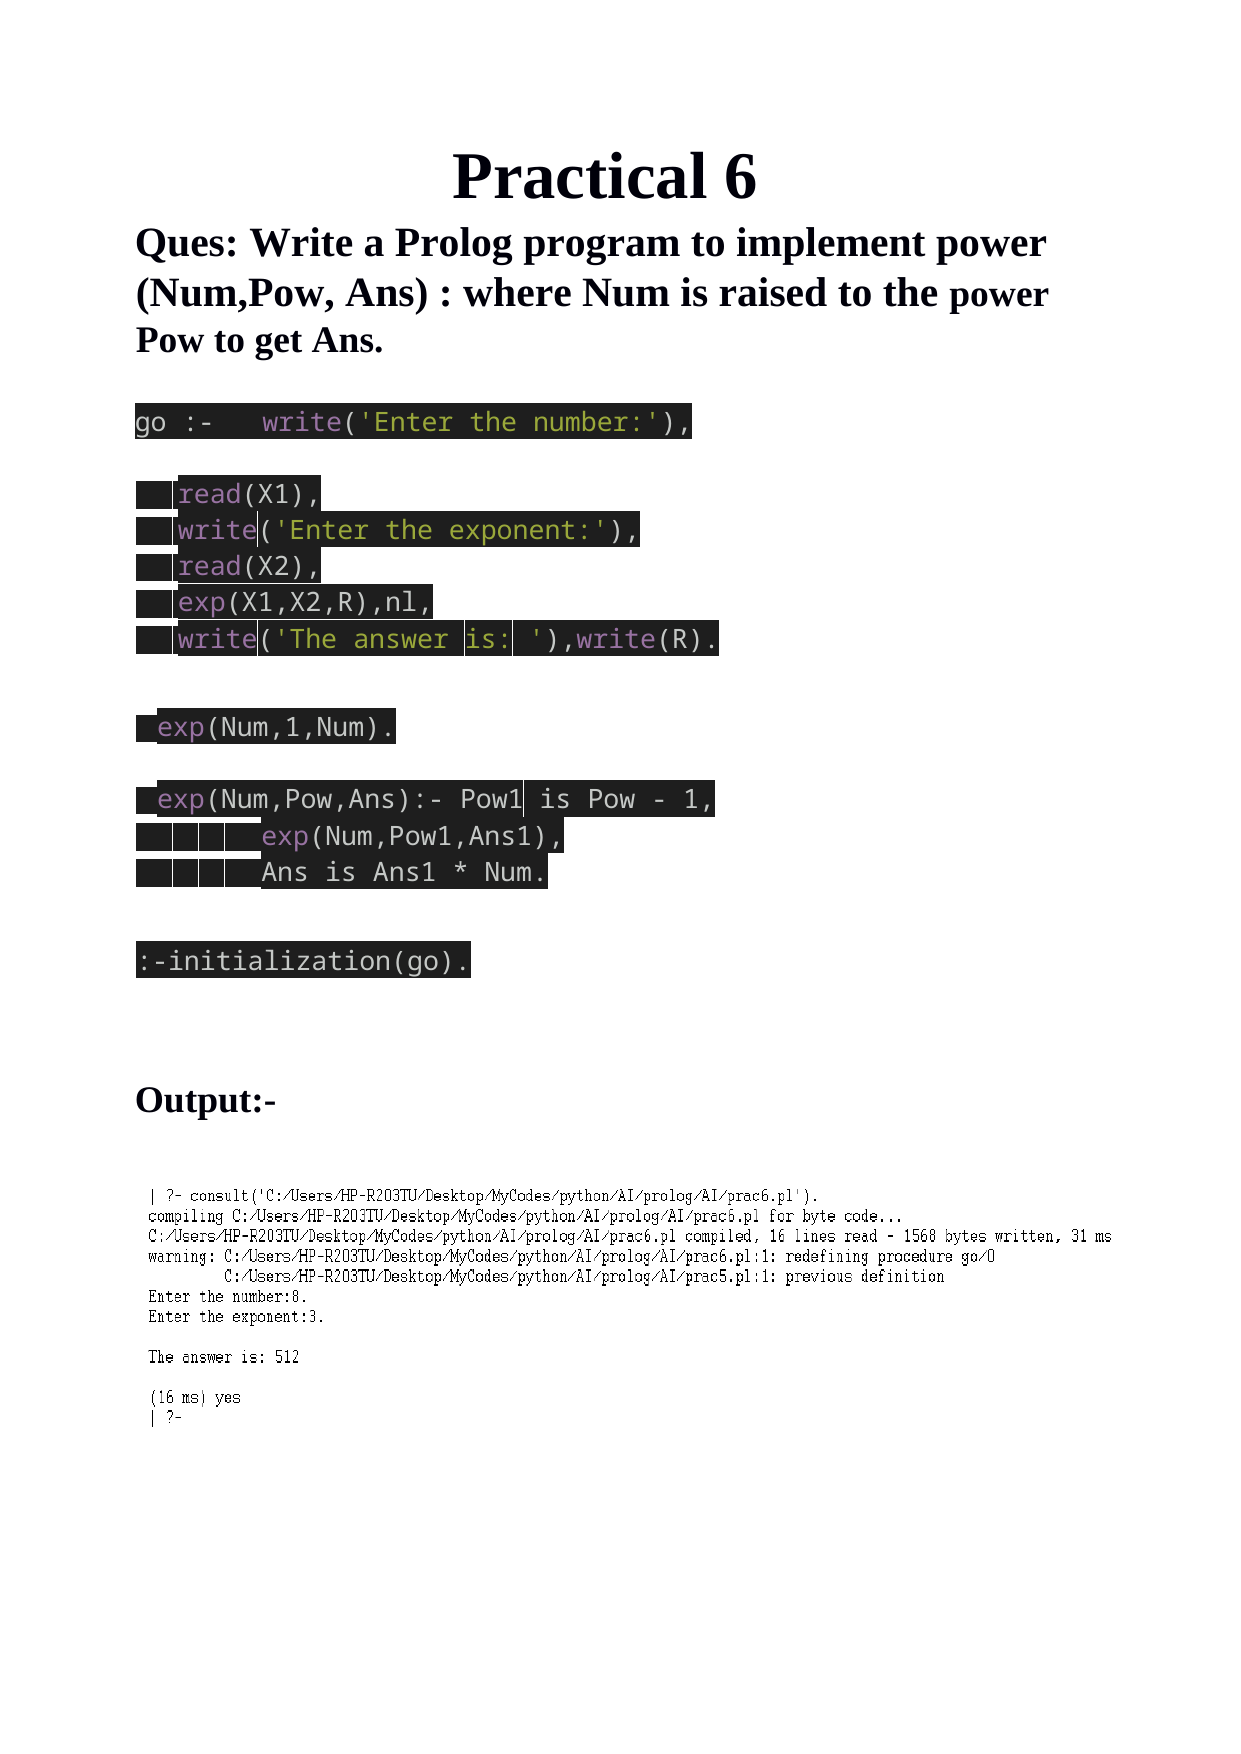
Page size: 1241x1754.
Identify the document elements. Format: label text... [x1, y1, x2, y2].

text Output:- [134, 1077, 1088, 1120]
text exp(Num,Pow1,Ans1), [136, 817, 1088, 853]
text exp(Num,1,Num). [136, 708, 1088, 744]
text write('The answer is: '),write(R). [136, 619, 1088, 656]
text write('Enter the exponent:'), [136, 511, 1088, 547]
text go :- write('Enter the number:'), [134, 403, 1088, 439]
picture [148, 1185, 1126, 1433]
subtitle Practical 6 [136, 136, 1074, 212]
text Ans is Ans1 * Num. [136, 853, 1088, 889]
text :-initialization(go). [136, 941, 1088, 978]
text Ques: Write a Prolog program to implement power (Num,Pow, Ans) : where Num is raised to the power Pow to get Ans. [134, 218, 1088, 360]
text exp(Num,Pow,Ans):- Pow1 is Pow - 1, [136, 780, 1088, 817]
text read(X1), [136, 475, 1088, 511]
text read(X2), [136, 547, 1088, 583]
text exp(X1,X2,R),nl, [136, 583, 1088, 619]
